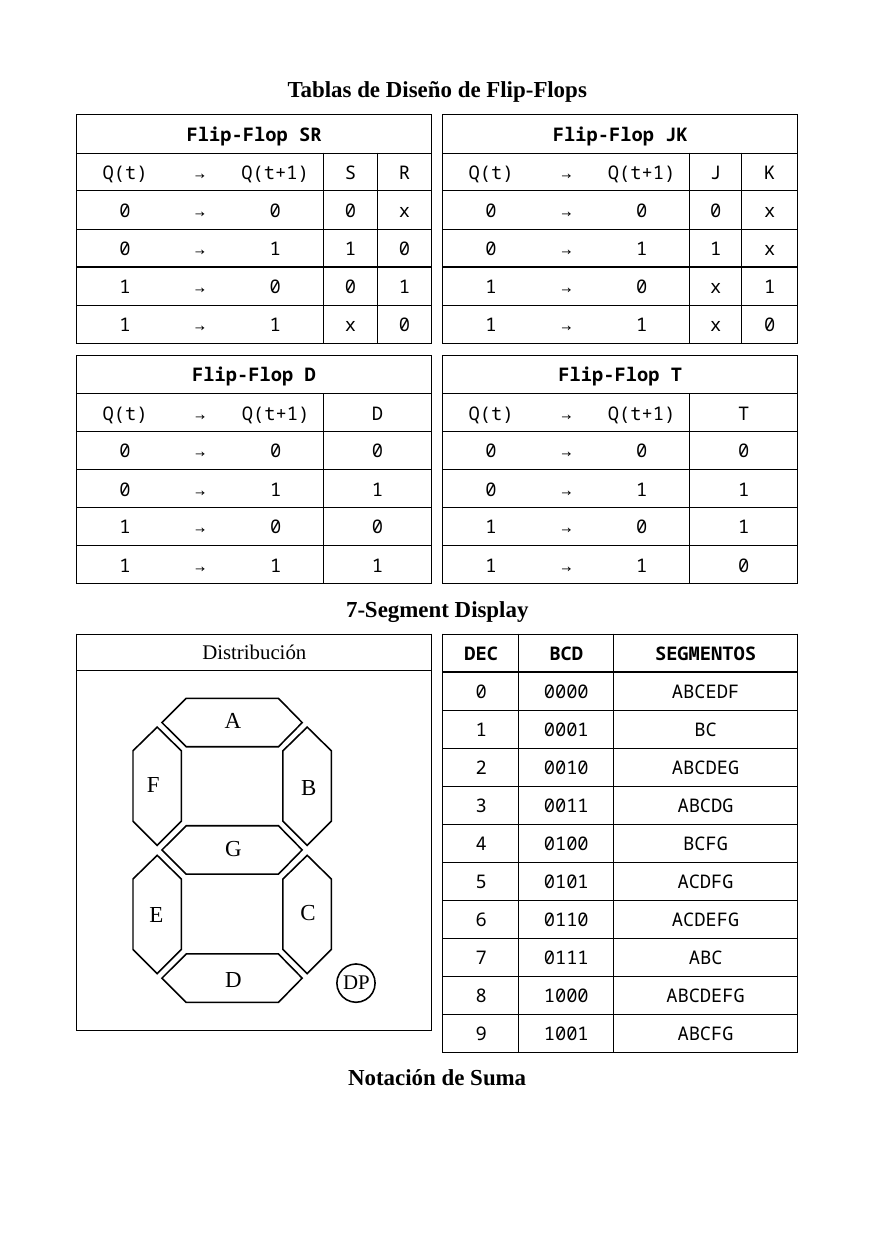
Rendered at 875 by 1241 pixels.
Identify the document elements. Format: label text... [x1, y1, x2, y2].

table_cell 1 [443, 546, 539, 583]
table_cell 0000 [519, 673, 613, 709]
table_cell 1000 [519, 977, 613, 1014]
table_header 7-Segment Display [71, 590, 803, 628]
table_cell 0 [690, 191, 741, 228]
table_cell T [690, 394, 797, 431]
table_cell 1 [690, 230, 741, 266]
table_cell 1 [593, 470, 689, 507]
table_cell → [539, 230, 593, 266]
table_cell → [539, 191, 593, 228]
table_cell → [539, 154, 593, 190]
table_header Distribución [77, 635, 431, 670]
table_cell 0011 [519, 787, 613, 823]
table_cell 0 [227, 508, 323, 545]
table_cell 6 [443, 901, 518, 938]
table_cell 1 [593, 230, 689, 266]
table_cell ABCFG [614, 1015, 797, 1052]
table_cell 0 [227, 432, 323, 469]
table_cell 1 [443, 306, 539, 342]
table_cell 0110 [519, 901, 613, 938]
table_cell → [173, 508, 227, 545]
table_cell x [378, 191, 431, 228]
table_cell 0 [593, 191, 689, 228]
table_cell → [173, 268, 227, 304]
table_cell → [539, 432, 593, 469]
table_cell Q(t) [77, 154, 173, 190]
table_cell 1 [77, 306, 173, 342]
table_cell S [324, 154, 377, 190]
table_cell 0 [443, 191, 539, 228]
table_cell [437, 628, 803, 1058]
table_cell 1 [690, 470, 797, 507]
table_cell 1 [77, 546, 173, 583]
table_cell 1 [77, 268, 173, 304]
table_cell ACDFG [614, 863, 797, 899]
table_cell 1 [443, 268, 539, 304]
table_cell 0 [77, 432, 173, 469]
table_cell → [539, 546, 593, 583]
table_cell [71, 628, 437, 1058]
table_cell ABCDEFG [614, 977, 797, 1014]
table_header Tablas de Diseño de Flip-Flops [71, 71, 803, 109]
table_cell Q(t) [77, 394, 173, 431]
table_cell → [173, 191, 227, 228]
table_cell → [173, 394, 227, 431]
table_cell ABCEDF [614, 673, 797, 709]
table_cell J [690, 154, 741, 190]
table_cell → [173, 306, 227, 342]
table_cell x [690, 268, 741, 304]
table_cell ABCDEG [614, 749, 797, 786]
table_cell 4 [443, 825, 518, 862]
table_cell Q(t+1) [227, 394, 323, 431]
table_cell 1 [690, 508, 797, 545]
table_cell 7 [443, 939, 518, 976]
table_cell 1 [227, 470, 323, 507]
table_cell 0 [77, 230, 173, 266]
table_header Notación de Suma [71, 1059, 803, 1096]
table_cell 9 [443, 1015, 518, 1052]
table_cell x [690, 306, 741, 342]
table_cell 0 [324, 432, 431, 469]
table_cell 0 [443, 470, 539, 507]
table_cell 1 [227, 306, 323, 342]
table_cell 0 [593, 268, 689, 304]
table_cell [71, 109, 437, 349]
table_cell x [742, 191, 797, 228]
table_cell 0 [378, 306, 431, 342]
table_cell 0001 [519, 711, 613, 747]
table_cell 3 [443, 787, 518, 823]
table_cell 0101 [519, 863, 613, 899]
table_cell D [324, 394, 431, 431]
table_cell 0 [690, 546, 797, 583]
table_cell ABCDG [614, 787, 797, 823]
table_header Flip-Flop JK [443, 115, 797, 152]
table_cell BCFG [614, 825, 797, 862]
table_cell 0 [77, 191, 173, 228]
table_cell 0 [443, 432, 539, 469]
table_cell Q(t+1) [593, 394, 689, 431]
table_header SEGMENTOS [614, 635, 797, 671]
table_header BCD [519, 635, 613, 671]
table_cell 0 [378, 230, 431, 266]
table_cell 1 [324, 546, 431, 583]
table_cell [71, 349, 437, 590]
table_cell → [173, 470, 227, 507]
table_cell K [742, 154, 797, 190]
table_cell x [742, 230, 797, 266]
table_cell → [173, 154, 227, 190]
table_cell 0 [227, 191, 323, 228]
table_cell 5 [443, 863, 518, 899]
table_cell → [539, 268, 593, 304]
table_cell ABC [614, 939, 797, 976]
table_header DEC [443, 635, 518, 671]
table_cell 1 [443, 711, 518, 747]
table_cell 1 [77, 508, 173, 545]
table_cell 1 [742, 268, 797, 304]
table_cell 1 [443, 508, 539, 545]
table_header Flip-Flop T [443, 356, 797, 393]
table_cell 1 [593, 306, 689, 342]
table_cell 0 [443, 673, 518, 709]
table_header Flip-Flop SR [77, 115, 431, 152]
table_cell 0 [690, 432, 797, 469]
table_cell Q(t+1) [593, 154, 689, 190]
table_cell 1 [324, 230, 377, 266]
table_cell → [539, 306, 593, 342]
table_cell → [539, 394, 593, 431]
table_cell ACDEFG [614, 901, 797, 938]
table_cell 1 [227, 230, 323, 266]
table_cell 0111 [519, 939, 613, 976]
table_cell 0 [593, 508, 689, 545]
table_cell 0 [77, 470, 173, 507]
table_cell → [173, 432, 227, 469]
table_cell 0 [742, 306, 797, 342]
table_cell 8 [443, 977, 518, 1014]
table_cell 0 [324, 191, 377, 228]
table_cell 2 [443, 749, 518, 786]
table_cell [437, 349, 803, 590]
table_cell Q(t+1) [227, 154, 323, 190]
table_cell 0100 [519, 825, 613, 862]
table_cell Q(t) [443, 154, 539, 190]
table_cell 1 [227, 546, 323, 583]
table_cell → [539, 508, 593, 545]
table_cell → [539, 470, 593, 507]
table_cell 1 [593, 546, 689, 583]
table_cell [437, 109, 803, 349]
table_cell 1 [378, 268, 431, 304]
table_cell x [324, 306, 377, 342]
table_cell → [173, 546, 227, 583]
table_header Flip-Flop D [77, 356, 431, 393]
table_cell 1001 [519, 1015, 613, 1052]
table_cell 1 [324, 470, 431, 507]
table_cell 0 [324, 268, 377, 304]
table_cell BC [614, 711, 797, 747]
table_cell 0 [324, 508, 431, 545]
table_cell 0 [593, 432, 689, 469]
table_cell Q(t) [443, 394, 539, 431]
table_cell 0 [443, 230, 539, 266]
table_cell → [173, 230, 227, 266]
table_cell 0010 [519, 749, 613, 786]
table_cell 0 [227, 268, 323, 304]
table_cell R [378, 154, 431, 190]
table_cell [77, 671, 431, 1030]
